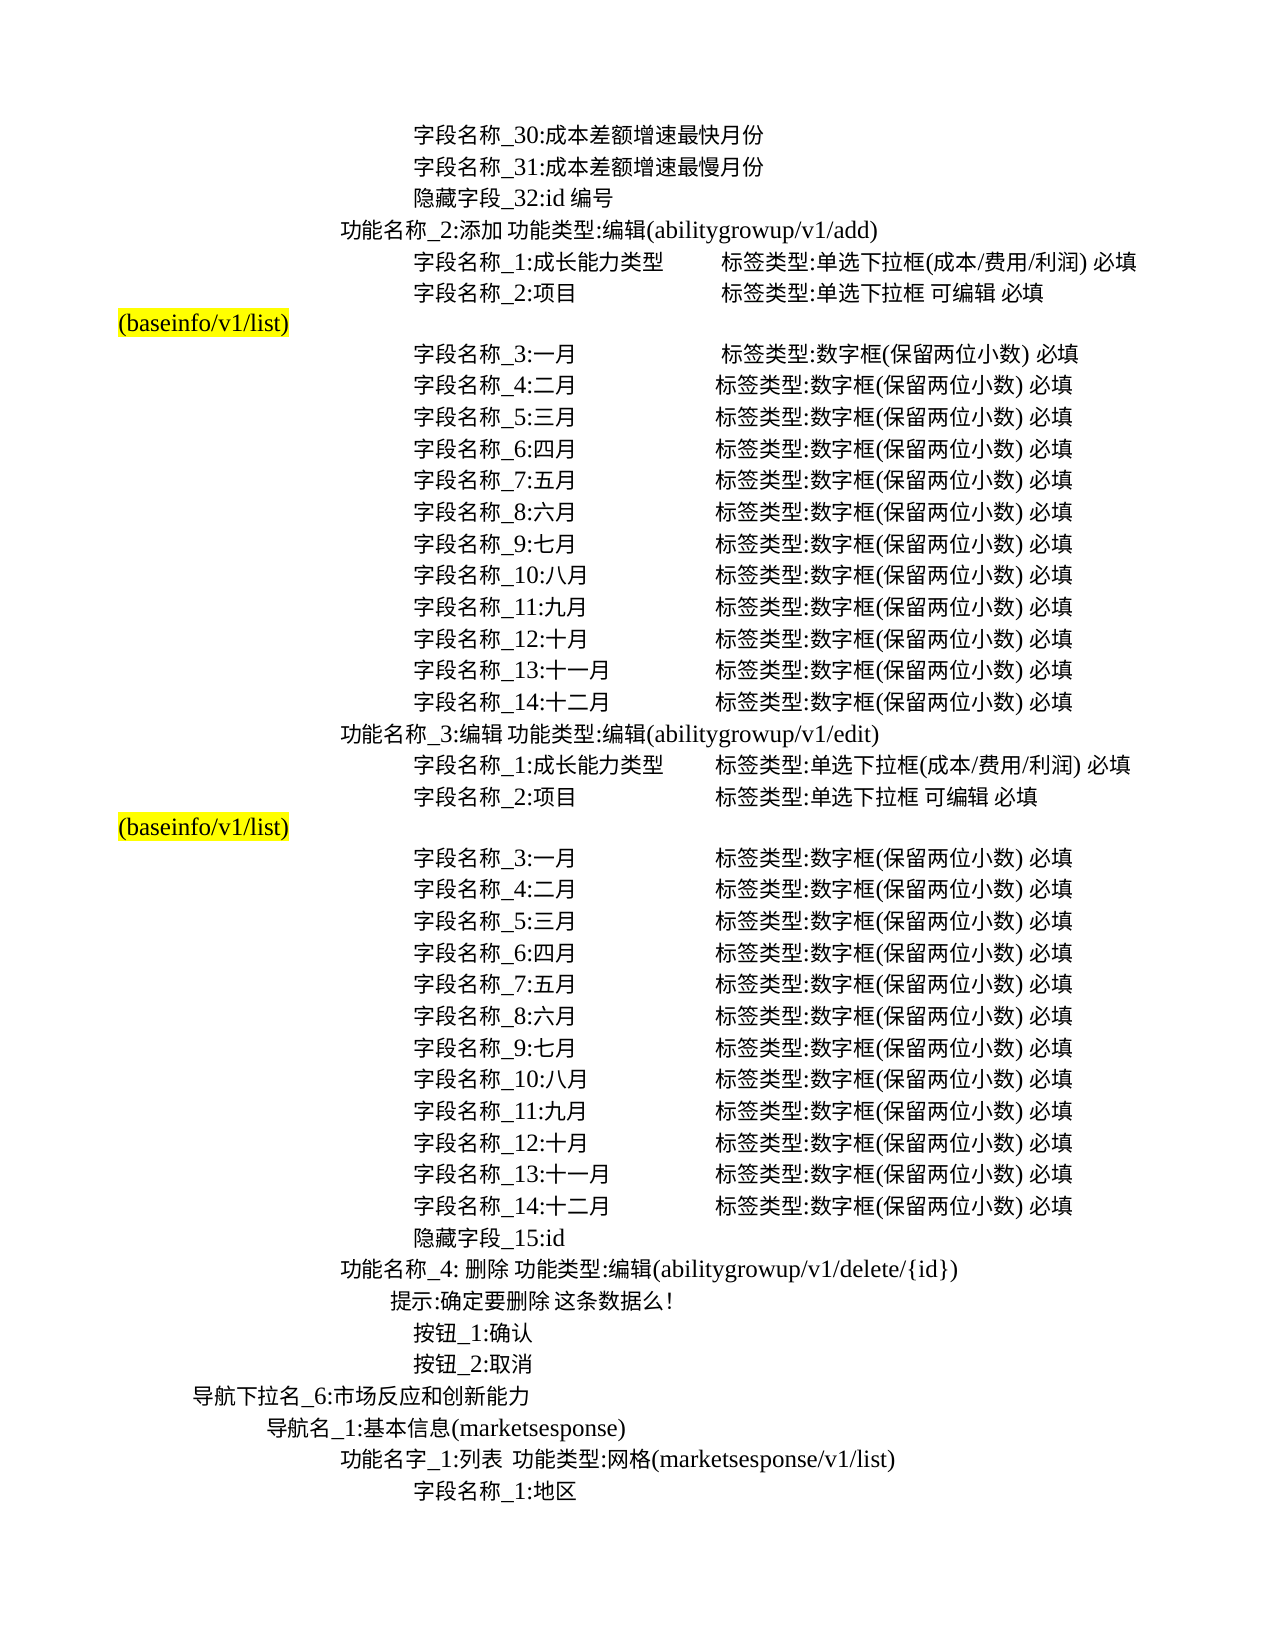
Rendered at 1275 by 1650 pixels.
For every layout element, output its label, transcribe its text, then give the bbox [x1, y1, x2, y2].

text 字段名称_2:项目 标签类型:单选下拉框 可编辑 必填 [118, 780, 1157, 812]
text 字段名称_10:八月 标签类型:数字框(保留两位小数) 必填 [118, 558, 1157, 590]
text 提示:确定要删除 这条数据么！ [118, 1284, 1157, 1316]
text 字段名称_4:二月 标签类型:数字框(保留两位小数) 必填 [118, 872, 1157, 904]
text 字段名称_4:二月 标签类型:数字框(保留两位小数) 必填 [118, 368, 1157, 400]
text 隐藏字段_32:id编号 [118, 181, 1157, 213]
text 字段名称_8:六月 标签类型:数字框(保留两位小数) 必填 [118, 999, 1157, 1031]
text 字段名称_13:十一月 标签类型:数字框(保留两位小数) 必填 [118, 653, 1157, 685]
text 字段名称_5:三月 标签类型:数字框(保留两位小数) 必填 [118, 400, 1157, 432]
text 字段名称_1:地区 [118, 1474, 1157, 1506]
text 字段名称_5:三月 标签类型:数字框(保留两位小数) 必填 [118, 904, 1157, 936]
text 字段名称_2:项目 标签类型:单选下拉框 可编辑 必填 [118, 276, 1157, 308]
text 字段名称_7:五月 标签类型:数字框(保留两位小数) 必填 [118, 463, 1157, 495]
text 隐藏字段_15:id [118, 1221, 1157, 1252]
text 字段名称_11:九月 标签类型:数字框(保留两位小数) 必填 [118, 590, 1157, 622]
text 字段名称_9:七月 标签类型:数字框(保留两位小数) 必填 [118, 1031, 1157, 1062]
text 功能名称_2:添加 功能类型:编辑(abilitygrowup/v1/add) [118, 213, 1157, 245]
text 字段名称_7:五月 标签类型:数字框(保留两位小数) 必填 [118, 967, 1157, 999]
text 字段名称_12:十月 标签类型:数字框(保留两位小数) 必填 [118, 1126, 1157, 1157]
text 导航下拉名_6:市场反应和创新能力 [118, 1379, 1157, 1411]
text 按钮_2:取消 [118, 1347, 1157, 1379]
text 字段名称_11:九月 标签类型:数字框(保留两位小数) 必填 [118, 1094, 1157, 1126]
text 字段名称_6:四月 标签类型:数字框(保留两位小数) 必填 [118, 432, 1157, 463]
text 字段名称_13:十一月 标签类型:数字框(保留两位小数) 必填 [118, 1157, 1157, 1189]
text (baseinfo/v1/list) [118, 812, 1157, 841]
text 字段名称_14:十二月 标签类型:数字框(保留两位小数) 必填 [118, 1189, 1157, 1221]
text 字段名称_10:八月 标签类型:数字框(保留两位小数) 必填 [118, 1062, 1157, 1094]
text (baseinfo/v1/list) [118, 308, 1157, 337]
text 字段名称_3:一月 标签类型:数字框(保留两位小数) 必填 [118, 337, 1157, 368]
text 字段名称_31:成本差额增速最慢月份 [118, 150, 1157, 181]
text 导航名_1:基本信息(marketsesponse) [118, 1411, 1157, 1442]
text 功能名称_4: 删除 功能类型:编辑(abilitygrowup/v1/delete/{id}) [118, 1252, 1157, 1284]
text 字段名称_14:十二月 标签类型:数字框(保留两位小数) 必填 [118, 685, 1157, 717]
text 字段名称_8:六月 标签类型:数字框(保留两位小数) 必填 [118, 495, 1157, 527]
text 功能名字_1:列表 功能类型:网格(marketsesponse/v1/list) [118, 1442, 1157, 1474]
text 字段名称_30:成本差额增速最快月份 [118, 118, 1157, 150]
text 字段名称_1:成长能力类型 标签类型:单选下拉框(成本/费用/利润) 必填 [118, 748, 1157, 780]
text 功能名称_3:编辑 功能类型:编辑(abilitygrowup/v1/edit) [118, 717, 1157, 748]
text 字段名称_1:成长能力类型 标签类型:单选下拉框(成本/费用/利润) 必填 [118, 245, 1157, 276]
text 字段名称_12:十月 标签类型:数字框(保留两位小数) 必填 [118, 622, 1157, 653]
text 字段名称_9:七月 标签类型:数字框(保留两位小数) 必填 [118, 527, 1157, 558]
text 按钮_1:确认 [118, 1316, 1157, 1347]
text 字段名称_3:一月 标签类型:数字框(保留两位小数) 必填 [118, 841, 1157, 872]
text 字段名称_6:四月 标签类型:数字框(保留两位小数) 必填 [118, 936, 1157, 967]
